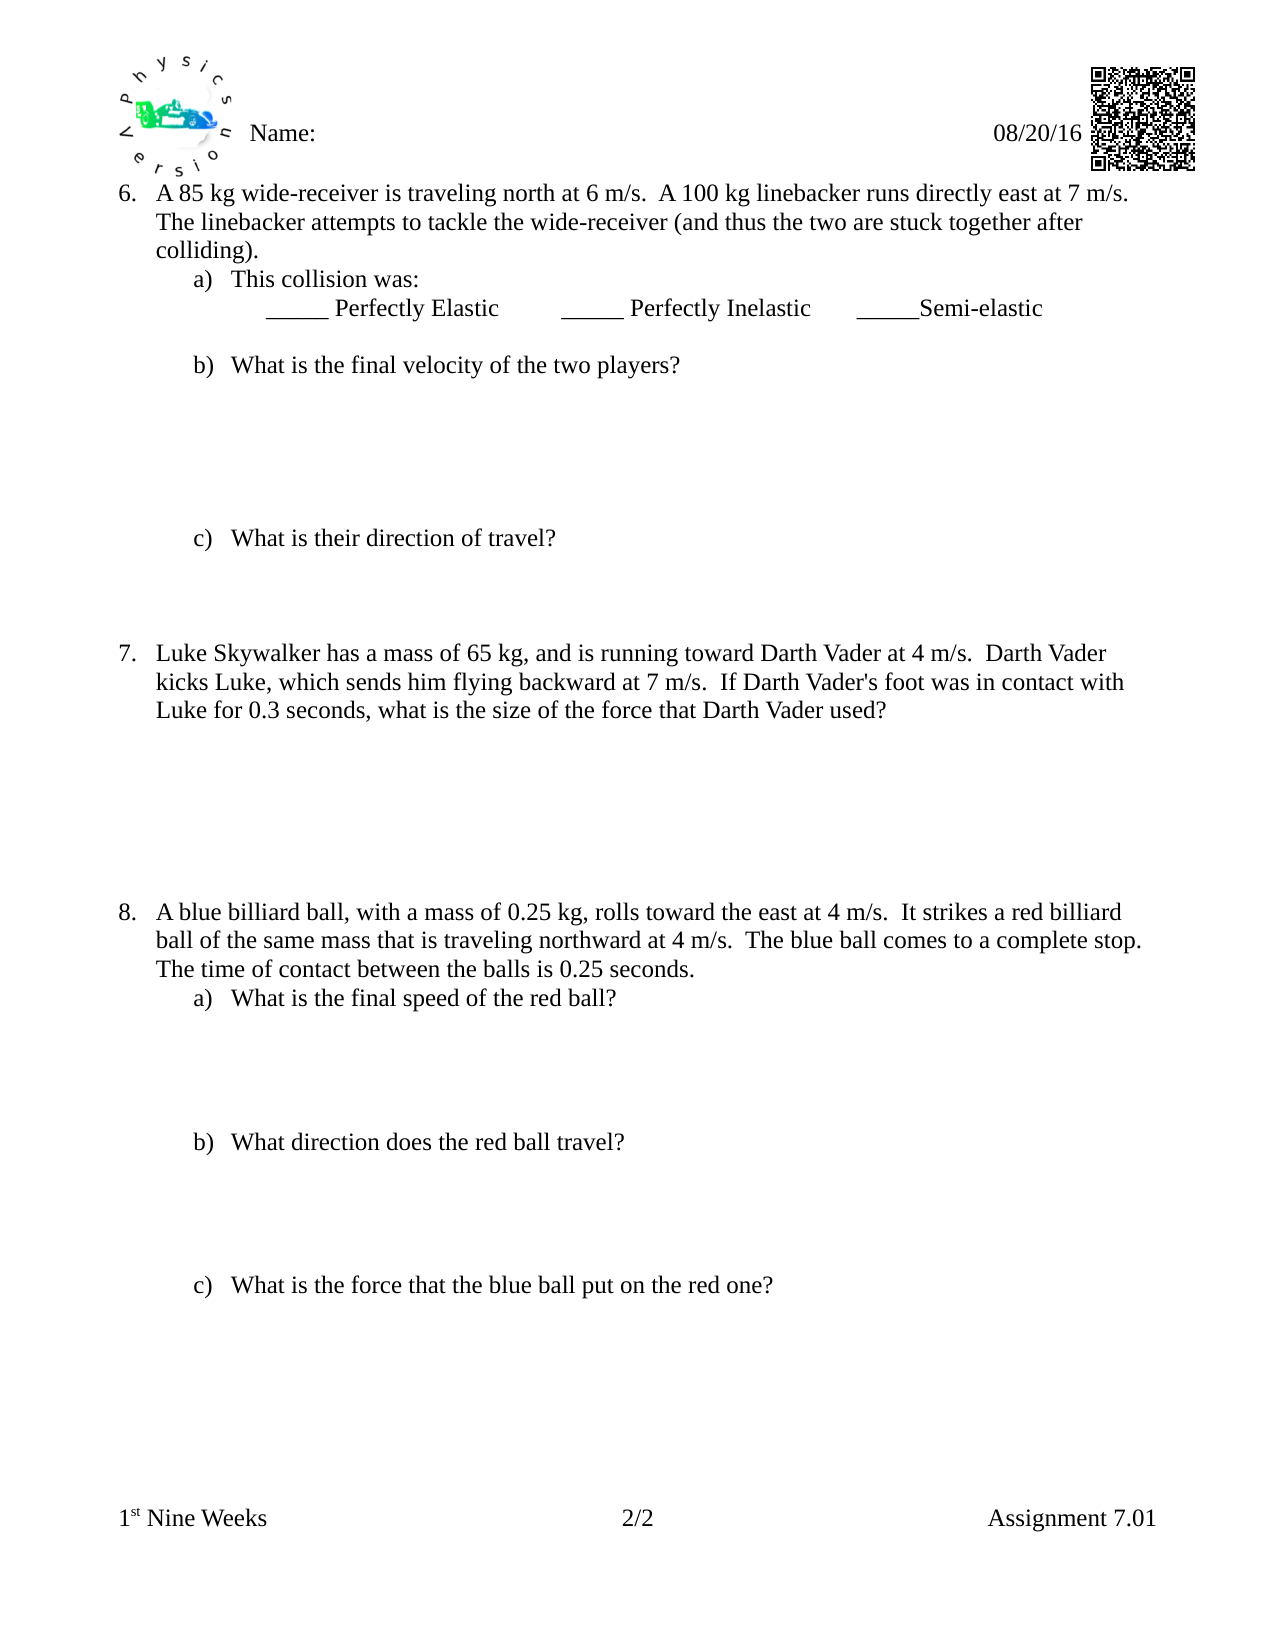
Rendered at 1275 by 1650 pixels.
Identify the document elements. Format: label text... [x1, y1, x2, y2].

list What direction does the red ball travel? [193, 1127, 1157, 1156]
list This collision was: [193, 264, 1157, 293]
list What is the final speed of the red ball? [193, 983, 1157, 1012]
text _____ Perfectly Elastic _____ Perfectly Inelastic _____Semi-elastic [118, 293, 1157, 322]
picture [1082, 58, 1203, 179]
picture [119, 56, 232, 177]
list A blue billiard ball, with a mass of 0.25 kg, rolls toward the east at 4 m/s. It strikes a red billiard ball of the same mass that is traveling northward at 4 m/s. The blue ball comes to a complete stop. The time of contact between the balls is 0.25 seconds. [118, 897, 1157, 983]
list A 85 kg wide-receiver is traveling north at 6 m/s. A 100 kg linebacker runs directly east at 7 m/s. The linebacker attempts to tackle the wide-receiver (and thus the two are stuck together after colliding). [118, 176, 1157, 264]
list What is their direction of travel? [193, 523, 1157, 552]
list What is the final velocity of the two players? [193, 351, 1157, 379]
list What is the force that the blue ball put on the red one? [193, 1271, 1157, 1299]
list Luke Skywalker has a mass of 65 kg, and is running toward Darth Vader at 4 m/s. Darth Vader kicks Luke, which sends him flying backward at 7 m/s. If Darth Vader's foot was in contact with Luke for 0.3 seconds, what is the size of the force that Darth Vader used? [118, 638, 1157, 724]
